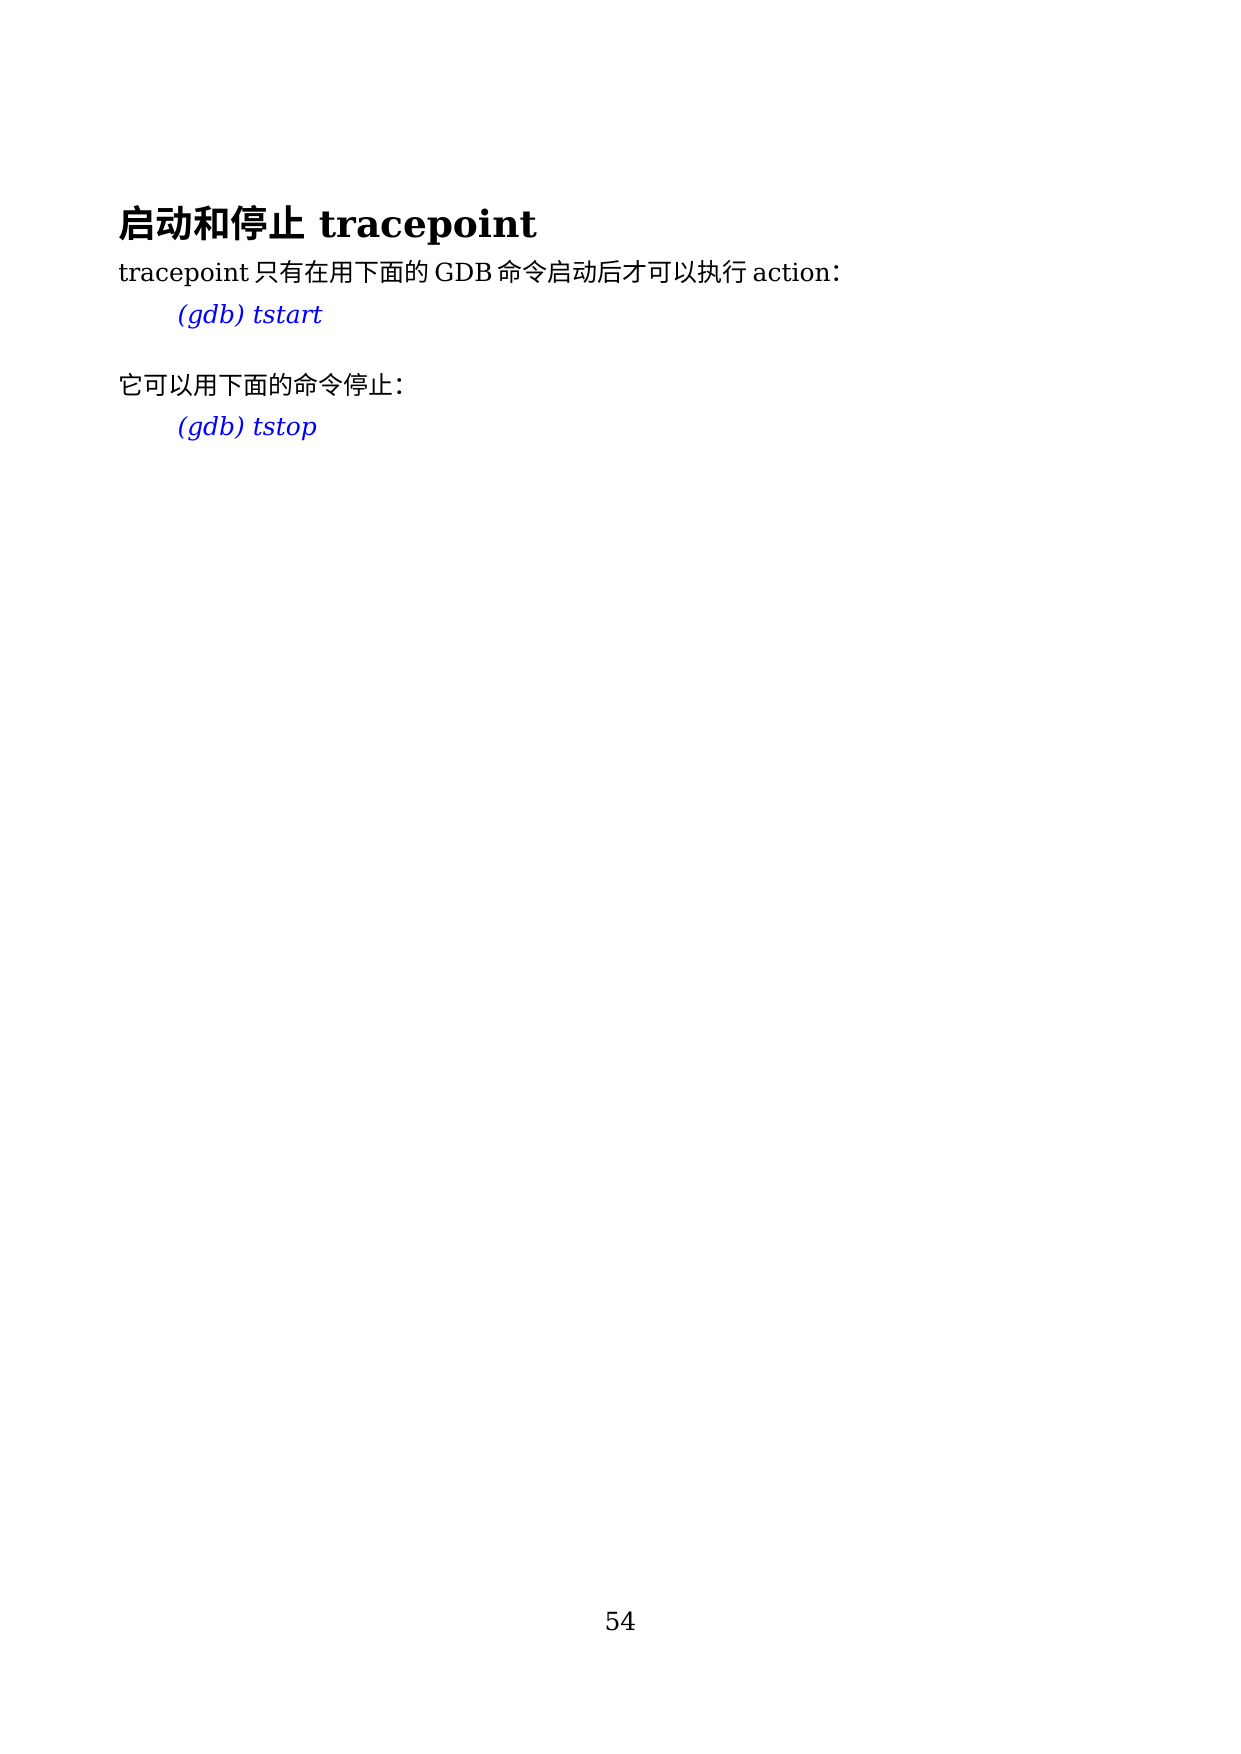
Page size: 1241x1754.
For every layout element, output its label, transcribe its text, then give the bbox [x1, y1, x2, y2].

text tracepoint只有在用下面的GDB命令启动后才可以执行action： [118, 258, 1122, 287]
text (gdb) tstart [177, 300, 1063, 329]
text (gdb) tstop [177, 412, 1063, 442]
text 它可以用下面的命令停止： [118, 371, 1122, 400]
subtitle 启动和停止 tracepoint [118, 202, 1122, 246]
